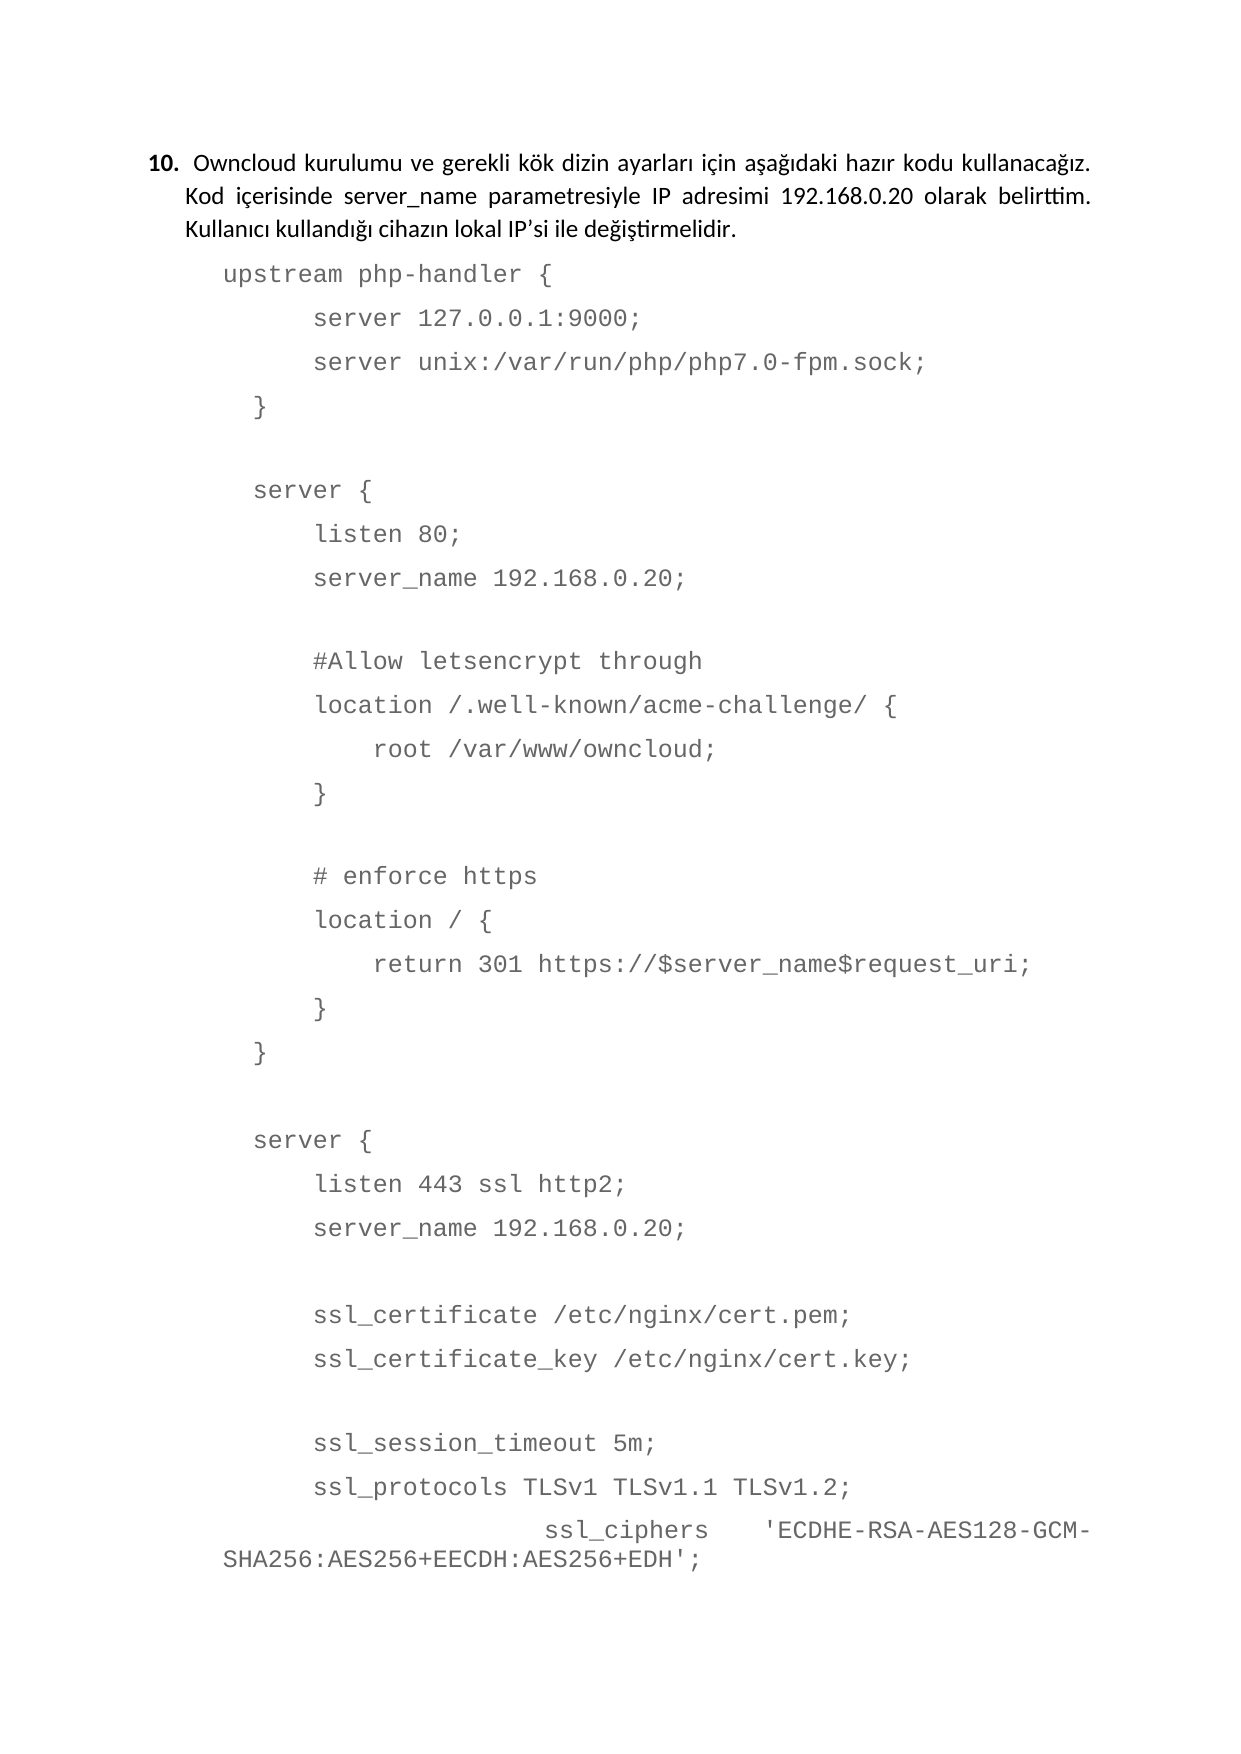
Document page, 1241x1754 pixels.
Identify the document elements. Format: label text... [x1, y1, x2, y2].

text listen 443 ssl http2; [223, 1171, 1093, 1199]
text # enforce https [223, 863, 1093, 892]
text ssl_ciphers 'ECDHE-RSA-AES128-GCM-SHA256:AES256+EECDH:AES256+EDH'; [223, 1518, 1093, 1575]
text root /var/www/owncloud; [223, 736, 1093, 764]
text listen 80; [223, 521, 1093, 549]
text return 301 https://$server_name$request_uri; [223, 951, 1093, 980]
text #Allow letsencrypt through [223, 648, 1093, 677]
text server_name 192.168.0.20; [223, 565, 1093, 593]
text server unix:/var/run/php/php7.0-fpm.sock; [223, 350, 1093, 378]
text ssl_protocols TLSv1 TLSv1.1 TLSv1.2; [223, 1474, 1093, 1502]
text } [223, 1039, 1093, 1068]
text server_name 192.168.0.20; [223, 1215, 1093, 1243]
text location /.well-known/acme-challenge/ { [223, 692, 1093, 721]
text server { [223, 1127, 1093, 1156]
text upstream php-handler { [223, 262, 1093, 290]
text server { [223, 477, 1093, 506]
text } [223, 995, 1093, 1024]
text ssl_certificate_key /etc/nginx/cert.key; [223, 1347, 1093, 1375]
text server 127.0.0.1:9000; [223, 306, 1093, 334]
text location / { [223, 907, 1093, 936]
text ssl_certificate /etc/nginx/cert.pem; [223, 1303, 1093, 1331]
text } [223, 780, 1093, 808]
list Owncloud kurulumu ve gerekli kök dizin ayarları için aşağıdaki hazır kodu kullanacağız. Kod içerisinde server_name parametresiyle IP adresimi 192.168.0.20 olarak belirttim. Kullanıcı kullandığı cihazın lokal IP’si ile değiştirmelidir. [148, 148, 1093, 243]
text ssl_session_timeout 5m; [223, 1430, 1093, 1458]
text } [223, 394, 1093, 422]
